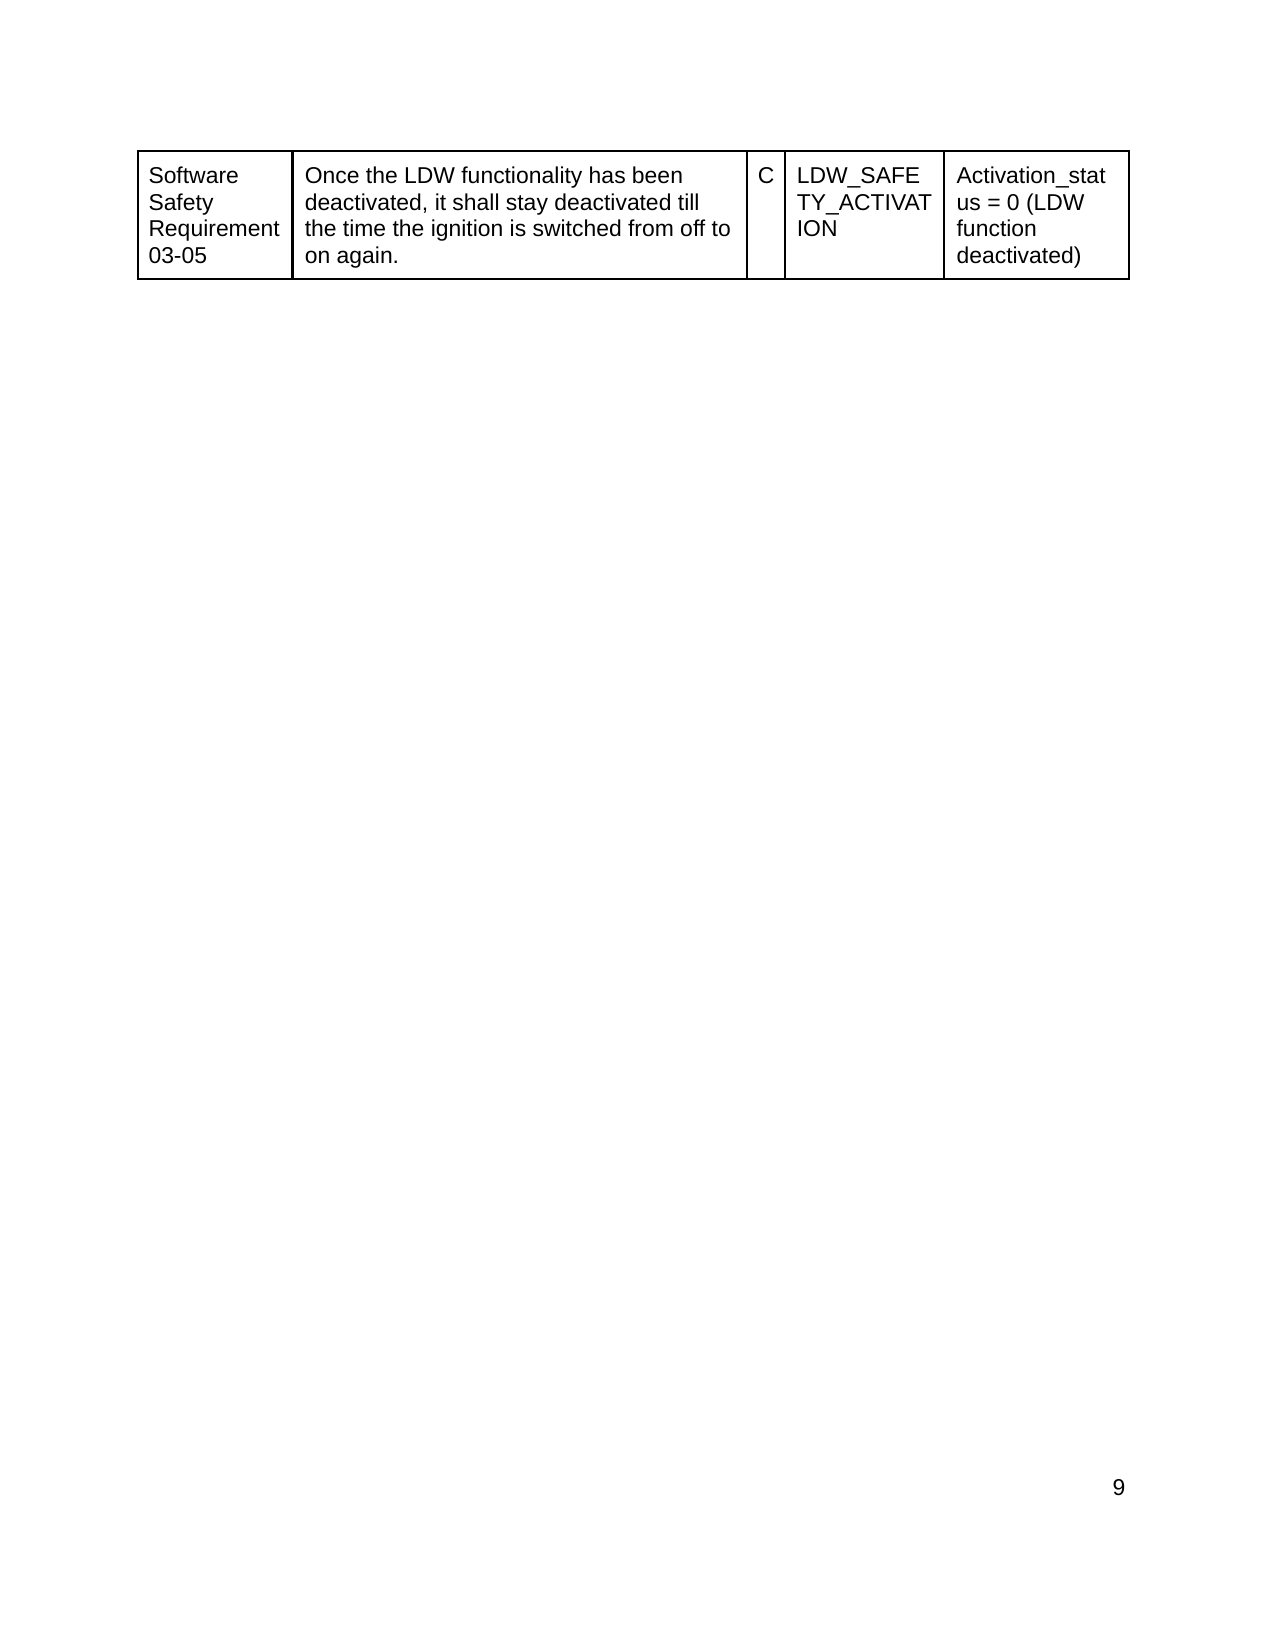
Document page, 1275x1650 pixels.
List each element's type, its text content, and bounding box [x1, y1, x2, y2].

table_cell C [748, 152, 784, 278]
table_cell Software Safety Requirement03-05 [139, 152, 291, 278]
table_cell Activation_status = 0 (LDW function deactivated) [945, 152, 1128, 278]
table_cell LDW_SAFETY_ACTIVATION [786, 152, 943, 278]
table_cell Once the LDW functionality has been deactivated, it shall stay deactivated till the time the ignition is switched from off to on again. [294, 152, 746, 278]
